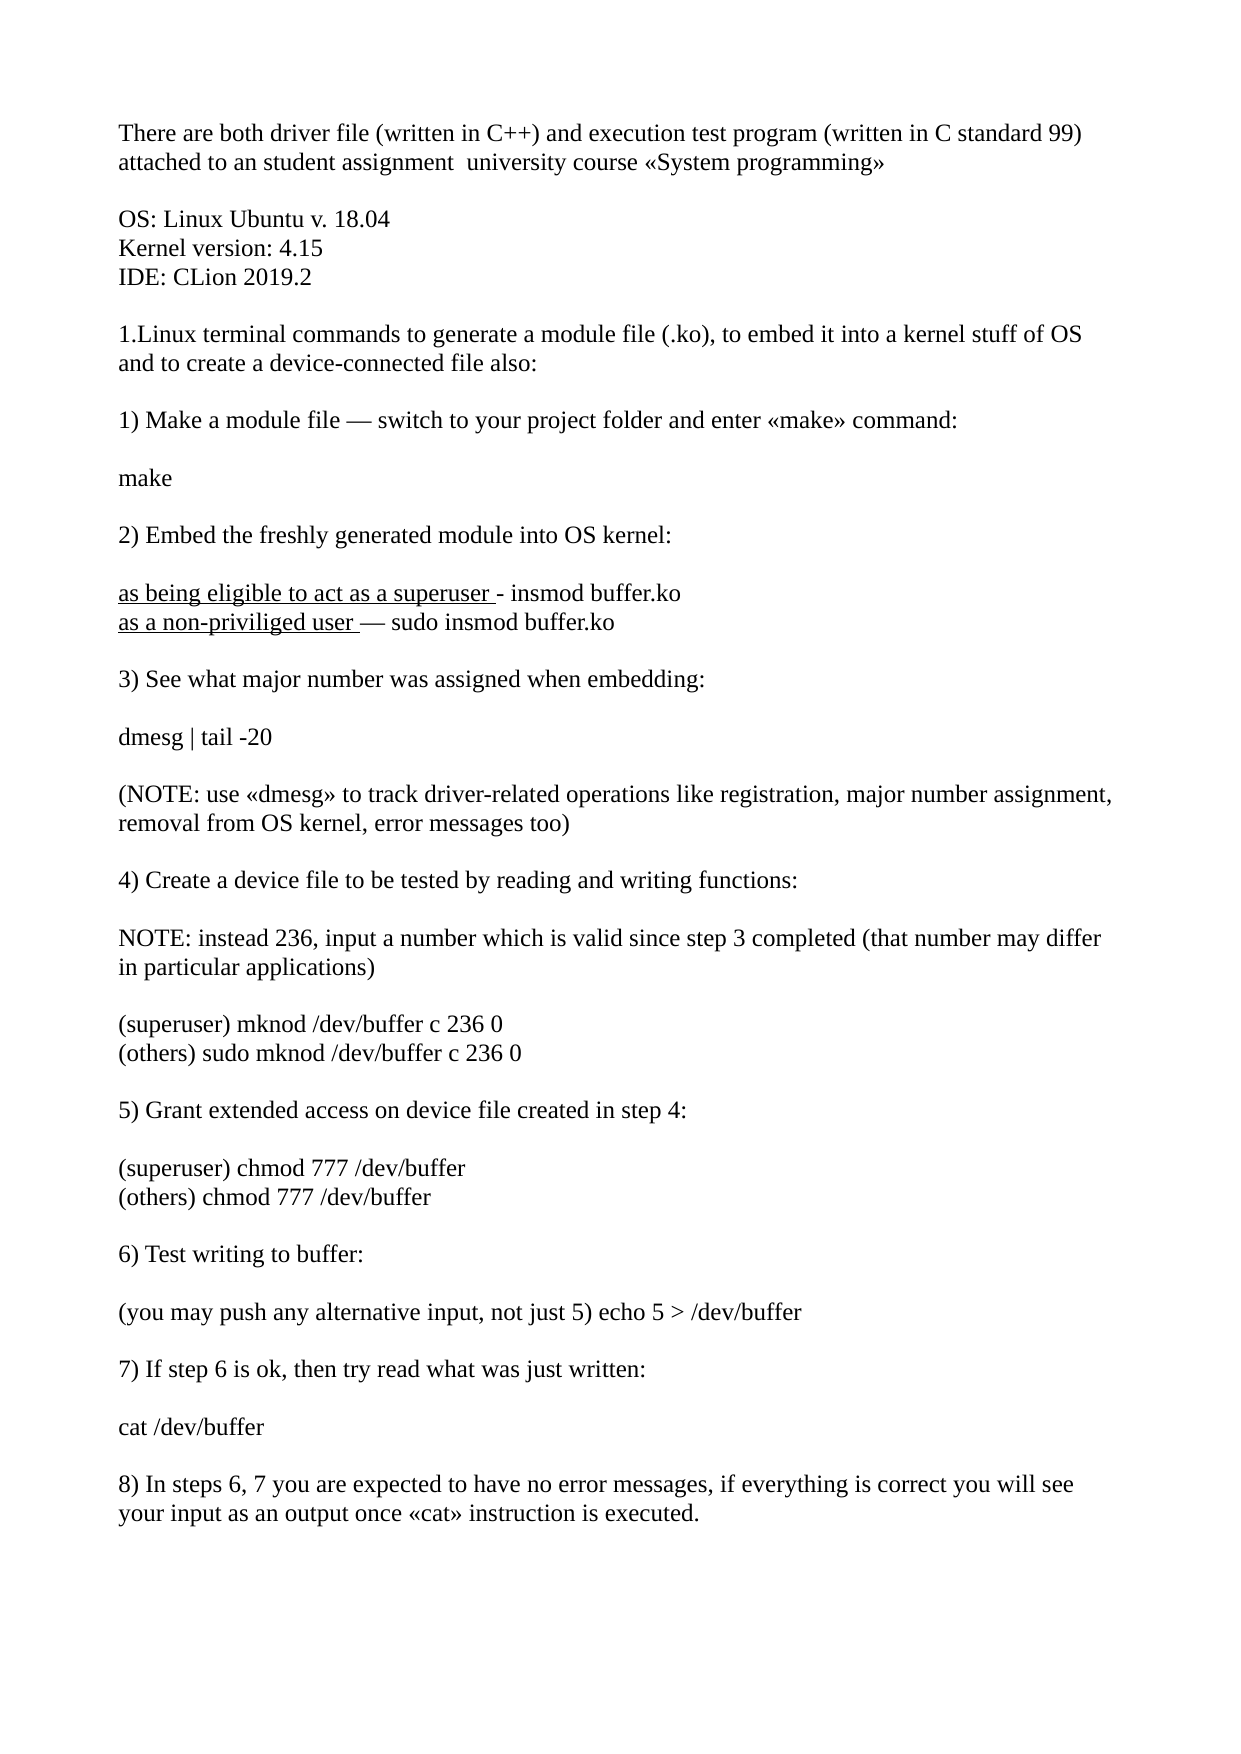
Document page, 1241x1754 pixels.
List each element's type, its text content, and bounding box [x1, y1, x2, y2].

text 7) If step 6 is ok, then try read what was just written: [118, 1354, 1122, 1383]
text dmesg | tail -20 [118, 722, 1122, 751]
text (superuser) chmod 777 /dev/buffer [118, 1153, 1122, 1182]
text as a non-priviliged user — sudo insmod buffer.ko [118, 607, 1122, 636]
text There are both driver file (written in C++) and execution test program (written in C standard 99) attached to an student assignment university course «System programming» [118, 118, 1122, 176]
text 6) Test writing to buffer: [118, 1239, 1122, 1268]
text 5) Grant extended access on device file created in step 4: [118, 1096, 1122, 1124]
text NOTE: instead 236, input a number which is valid since step 3 completed (that number may differ in particular applications) [118, 923, 1122, 981]
text (superuser) mknod /dev/buffer c 236 0 [118, 1009, 1122, 1038]
text 8) In steps 6, 7 you are expected to have no error messages, if everything is correct you will see your input as an output once «cat» instruction is executed. [118, 1469, 1122, 1527]
text (others) sudo mknod /dev/buffer c 236 0 [118, 1038, 1122, 1067]
text 2) Embed the freshly generated module into OS kernel: [118, 521, 1122, 549]
text make [118, 463, 1122, 492]
text IDE: CLion 2019.2 [118, 262, 1122, 291]
text cat /dev/buffer [118, 1412, 1122, 1441]
text 1) Make a module file — switch to your project folder and enter «make» command: [118, 406, 1122, 434]
text 3) See what major number was assigned when embedding: [118, 664, 1122, 693]
text OS: Linux Ubuntu v. 18.04 [118, 204, 1122, 233]
text (others) chmod 777 /dev/buffer [118, 1182, 1122, 1211]
text as being eligible to act as a superuser - insmod buffer.ko [118, 578, 1122, 607]
text 4) Create a device file to be tested by reading and writing functions: [118, 866, 1122, 894]
text (you may push any alternative input, not just 5) echo 5 > /dev/buffer [118, 1297, 1122, 1326]
text 1.Linux terminal commands to generate a module file (.ko), to embed it into a kernel stuff of OS and to create a device-connected file also: [118, 319, 1122, 377]
text (NOTE: use «dmesg» to track driver-related operations like registration, major number assignment, removal from OS kernel, error messages too) [118, 779, 1122, 837]
text Kernel version: 4.15 [118, 233, 1122, 262]
